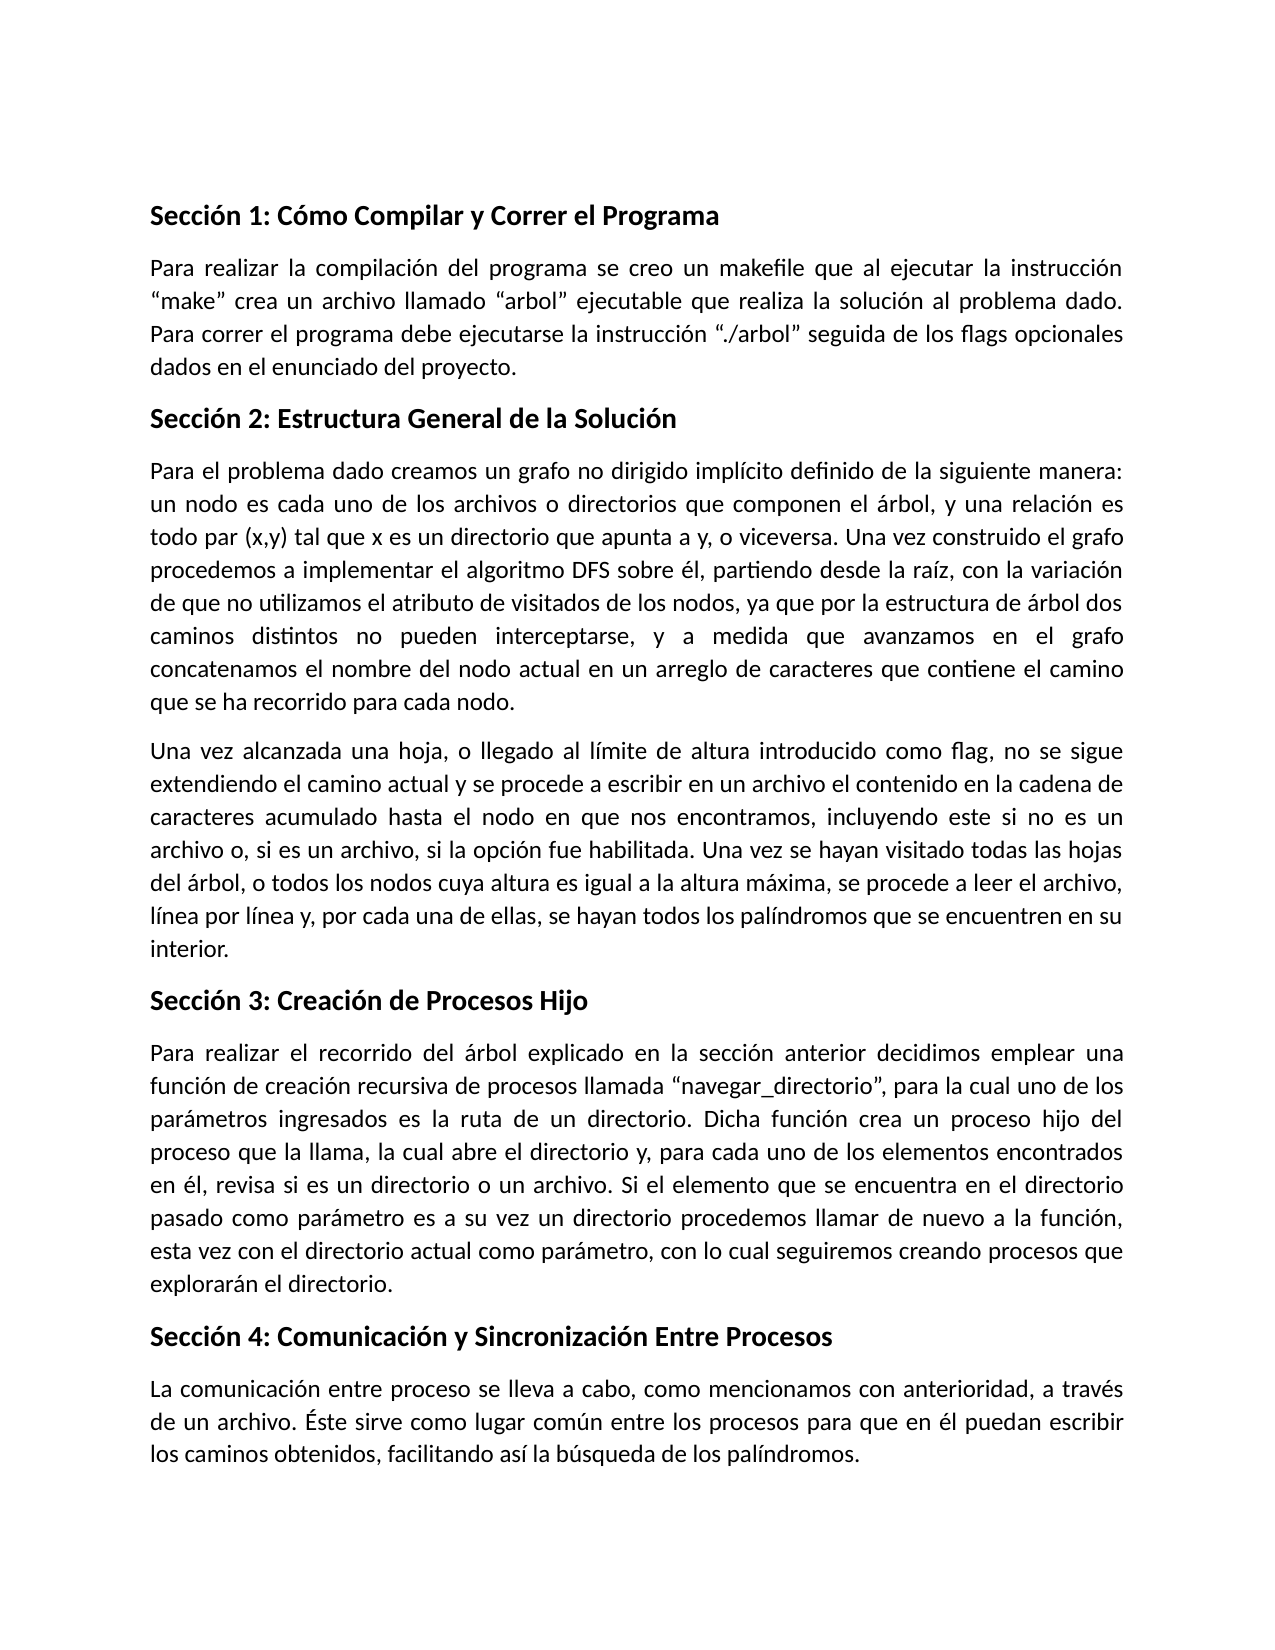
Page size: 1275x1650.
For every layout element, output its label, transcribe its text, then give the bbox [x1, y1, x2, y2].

text Sección 4: Comunicación y Sincronización Entre Procesos [150, 1318, 1125, 1353]
text Para el problema dado creamos un grafo no dirigido implícito definido de la siguiente manera: un nodo es cada uno de los archivos o directorios que componen el árbol, y una relación es todo par (x,y) tal que x es un directorio que apunta a y, o viceversa. Una vez construido el grafo procedemos a implementar el algoritmo DFS sobre él, partiendo desde la raíz, con la variación de que no utilizamos el atributo de visitados de los nodos, ya que por la estructura de árbol dos caminos distintos no pueden interceptarse, y a medida que avanzamos en el grafo concatenamos el nombre del nodo actual en un arreglo de caracteres que contiene el camino que se ha recorrido para cada nodo. [150, 455, 1125, 716]
text Sección 1: Cómo Compilar y Correr el Programa [150, 197, 1125, 232]
text Para realizar el recorrido del árbol explicado en la sección anterior decidimos emplear una función de creación recursiva de procesos llamada “navegar_directorio”, para la cual uno de los parámetros ingresados es la ruta de un directorio. Dicha función crea un proceso hijo del proceso que la llama, la cual abre el directorio y, para cada uno de los elementos encontrados en él, revisa si es un directorio o un archivo. Si el elemento que se encuentra en el directorio pasado como parámetro es a su vez un directorio procedemos llamar de nuevo a la función, esta vez con el directorio actual como parámetro, con lo cual seguiremos creando procesos que explorarán el directorio. [150, 1038, 1125, 1298]
text La comunicación entre proceso se lleva a cabo, como mencionamos con anterioridad, a través de un archivo. Éste sirve como lugar común entre los procesos para que en él puedan escribir los caminos obtenidos, facilitando así la búsqueda de los palíndromos. [150, 1373, 1125, 1469]
text Para realizar la compilación del programa se creo un makefile que al ejecutar la instrucción “make” crea un archivo llamado “arbol” ejecutable que realiza la solución al problema dado. Para correr el programa debe ejecutarse la instrucción “./arbol” seguida de los flags opcionales dados en el enunciado del proyecto. [150, 252, 1125, 381]
text Sección 3: Creación de Procesos Hijo [150, 982, 1125, 1018]
text Sección 2: Estructura General de la Solución [150, 400, 1125, 436]
text Una vez alcanzada una hoja, o llegado al límite de altura introducido como flag, no se sigue extendiendo el camino actual y se procede a escribir en un archivo el contenido en la cadena de caracteres acumulado hasta el nodo en que nos encontramos, incluyendo este si no es un archivo o, si es un archivo, si la opción fue habilitada. Una vez se hayan visitado todas las hojas del árbol, o todos los nodos cuya altura es igual a la altura máxima, se procede a leer el archivo, línea por línea y, por cada una de ellas, se hayan todos los palíndromos que se encuentren en su interior. [150, 735, 1125, 963]
